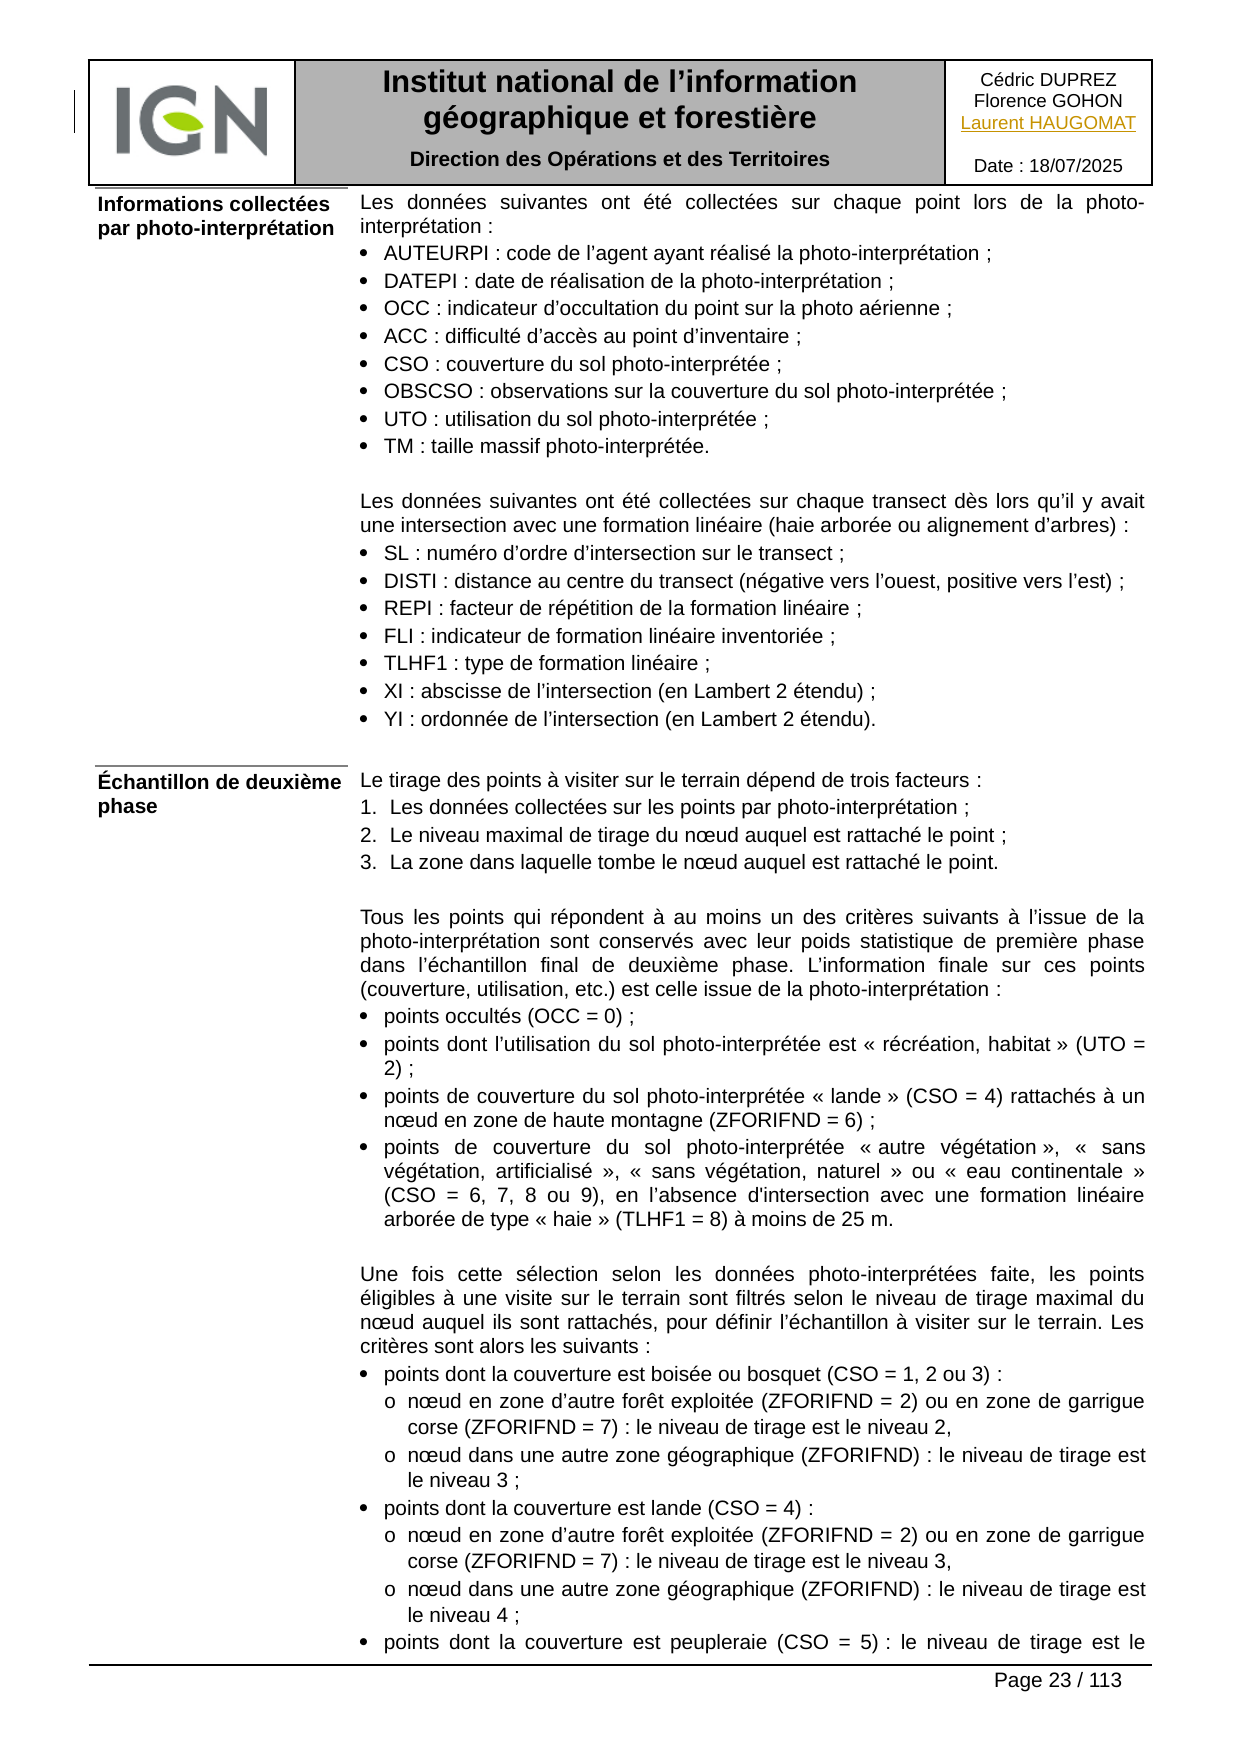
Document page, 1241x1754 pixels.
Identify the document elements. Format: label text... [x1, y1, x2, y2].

table_cell Échantillon de deuxième phase [89, 764, 354, 1660]
table_cell Les données suivantes ont été collectées sur chaque point lors de la photo-interprétation : AUTEURPI : code de l’agent ayant réalisé la photo-interprétation ; DATEPI : date de réalisation de la photo-interprétation ; OCC : indicateur d’occultation du point sur la photo aérienne ; ACC : difficulté d’accès au point d’inventaire ; CSO : couverture du sol photo-interprétée ; OBSCSO : observations sur la couverture du sol photo-interprétée ; UTO : utilisation du sol photo-interprétée ; TM : taille massif photo-interprétée. Les données suivantes ont été collectées sur chaque transect dès lors qu’il y avait une intersection avec une formation linéaire (haie arborée ou alignement d’arbres) : SL : numéro d’ordre d’intersection sur le transect ; DISTI : distance au centre du transect (négative vers l’ouest, positive vers l’est) ; REPI : facteur de répétition de la formation linéaire ; FLI : indicateur de formation linéaire inventoriée ; TLHF1 : type de formation linéaire ; XI : abscisse de l’intersection (en Lambert 2 étendu) ; YI : ordonnée de l’intersection (en Lambert 2 étendu). [354, 186, 1152, 764]
picture [91, 62, 293, 180]
table_cell Le tirage des points à visiter sur le terrain dépend de trois facteurs : Les données collectées sur les points par photo-interprétation ; Le niveau maximal de tirage du nœud auquel est rattaché le point ; La zone dans laquelle tombe le nœud auquel est rattaché le point. Tous les points qui répondent à au moins un des critères suivants à l’issue de la photo-interprétation sont conservés avec leur poids statistique de première phase dans l’échantillon final de deuxième phase. L’information finale sur ces points (couverture, utilisation, etc.) est celle issue de la photo-interprétation : points occultés (OCC = 0) ; points dont l’utilisation du sol photo-interprétée est « récréation, habitat » (UTO = 2) ; points de couverture du sol photo-interprétée « lande » (CSO = 4) rattachés à un nœud en zone de haute montagne (ZFORIFND = 6) ; points de couverture du sol photo-interprétée « autre végétation », « sans végétation, artificialisé », « sans végétation, naturel » ou « eau continentale » (CSO = 6, 7, 8 ou 9), en l’absence d'intersection avec une formation linéaire arborée de type « haie » (TLHF1 = 8) à moins de 25 m. Une fois cette sélection selon les données photo-interprétées faite, les points éligibles à une visite sur le terrain sont filtrés selon le niveau de tirage maximal du nœud auquel ils sont rattachés, pour définir l’échantillon à visiter sur le terrain. Les critères sont alors les suivants : points dont la couverture est boisée ou bosquet (CSO = 1, 2 ou 3) : nœud en zone d’autre forêt exploitée (ZFORIFND = 2) ou en zone de garrigue corse (ZFORIFND = 7) : le niveau de tirage est le niveau 2, nœud dans une autre zone géographique (ZFORIFND) : le niveau de tirage est le niveau 3 ; points dont la couverture est lande (CSO = 4) : nœud en zone d’autre forêt exploitée (ZFORIFND = 2) ou en zone de garrigue corse (ZFORIFND = 7) : le niveau de tirage est le niveau 3, nœud dans une autre zone géographique (ZFORIFND) : le niveau de tirage est le niveau 4 ; points dont la couverture est peupleraie (CSO = 5) : le niveau de tirage est le niveau 2 ; points ayant une autre couverture (CSO = 6, 7, 8 ou 9), en présence d’une formation linéaire arborée de type « haie » intersectée à moins de 25 m du point : le niveau de tirage est le niveau 4. Cas des points supplémentaires en zone populicole : les points supplémentaires (POI$ > 1) rattachés à un nœud en zone populicole (ZPOP = 2) sont exclus de l'échantillon de deuxième phase s'ils n'ont pas une couverture photo-interprétée « peupleraie » (CSO = 5). Tous les points retenus pour une visite sur le terrain après application de ce filtre sur le niveau de tirage sont ajoutés à l’échantillon final de deuxième phase. Leur poids statistique initial (cf ci-après) est égal à 2 élevé à la puissance (niveau de tirage – 1) et divisé, dans les deux cas suivants, par le nombre de points photo-interprétés (non occultés) rattachés au même nœud : points dont la couverture est boisée ou bosquet (CSO = 1, 2 ou 3) ou lande (CSO = 4) en zone de montagne (ZFORIFND = 3 ou 6) ; points dont la couverture est peupleraie (CSO = 5) en zone populicole (ZPOP = 2), [354, 764, 1152, 1660]
table_cell Informations collectées par photo-interprétation [89, 186, 354, 764]
